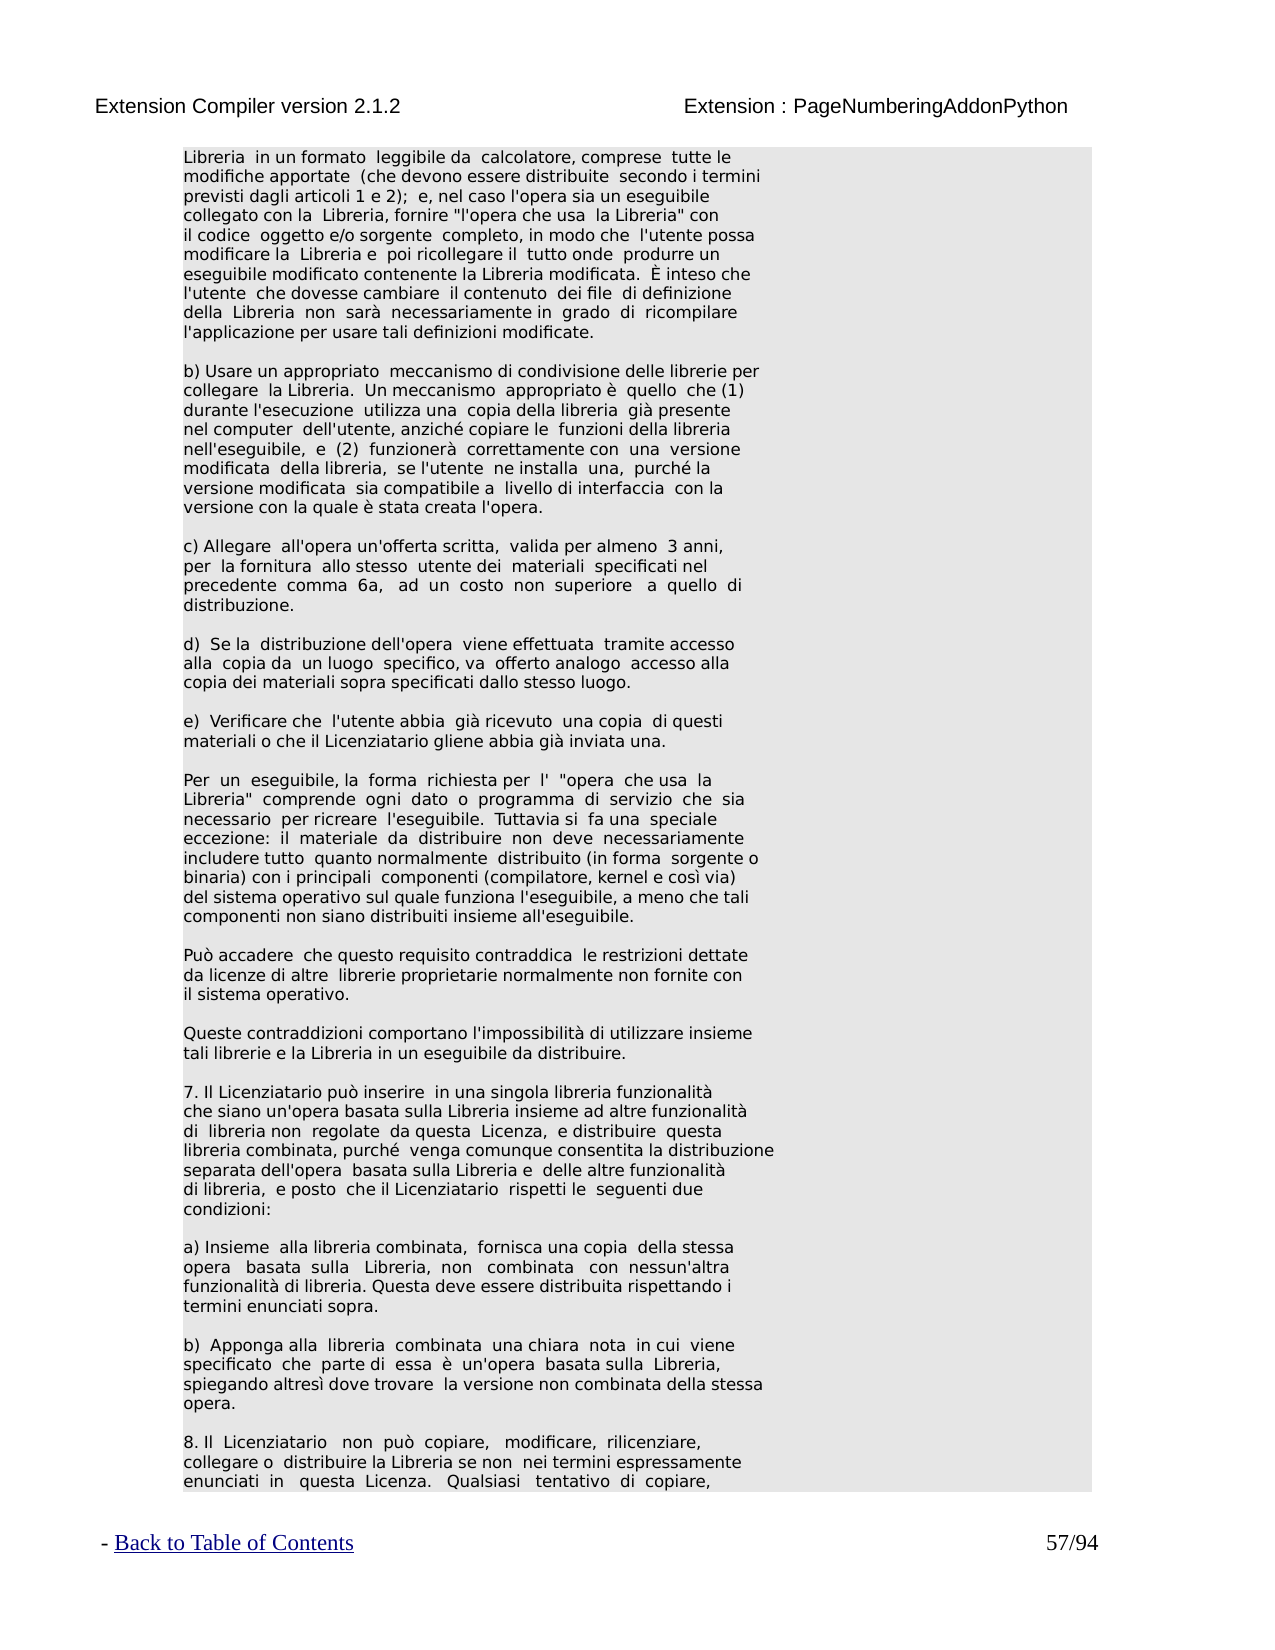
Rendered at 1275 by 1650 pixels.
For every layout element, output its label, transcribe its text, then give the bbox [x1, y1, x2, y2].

text da licenze di altre librerie proprietarie normalmente non fornite con [183, 966, 1092, 985]
text l'applicazione per usare tali definizioni modificate. [183, 323, 1092, 342]
text alla copia da un luogo specifico, va offerto analogo accesso alla [183, 654, 1092, 673]
text collegare la Libreria. Un meccanismo appropriato è quello che (1) [183, 381, 1092, 401]
text includere tutto quanto normalmente distribuito (in forma sorgente o [183, 849, 1092, 868]
text collegare o distribuire la Libreria se non nei termini espressamente [183, 1453, 1092, 1472]
text eccezione: il materiale da distribuire non deve necessariamente [183, 829, 1092, 849]
text separata dell'opera basata sulla Libreria e delle altre funzionalità [183, 1160, 1092, 1180]
text condizioni: [183, 1199, 1092, 1219]
text Per un eseguibile, la forma richiesta per l' "opera che usa la [183, 771, 1092, 790]
text spiegando altresì dove trovare la versione non combinata della stessa [183, 1375, 1092, 1394]
text enunciati in questa Licenza. Qualsiasi tentativo di copiare, [183, 1472, 1092, 1492]
text opera basata sulla Libreria, non combinata con nessun'altra [183, 1258, 1092, 1277]
text copia dei materiali sopra specificati dallo stesso luogo. [183, 673, 1092, 693]
text Può accadere che questo requisito contraddica le restrizioni dettate [183, 946, 1092, 966]
text nell'eseguibile, e (2) funzionerà correttamente con una versione [183, 440, 1092, 459]
text di libreria non regolate da questa Licenza, e distribuire questa [183, 1121, 1092, 1141]
text il codice oggetto e/o sorgente completo, in modo che l'utente possa [183, 225, 1092, 245]
text nel computer dell'utente, anziché copiare le funzioni della libreria [183, 420, 1092, 440]
text 7. Il Licenziatario può inserire in una singola libreria funzionalità [183, 1082, 1092, 1102]
text componenti non siano distribuiti insieme all'eseguibile. [183, 907, 1092, 927]
text del sistema operativo sul quale funziona l'eseguibile, a meno che tali [183, 888, 1092, 907]
text binaria) con i principali componenti (compilatore, kernel e così via) [183, 868, 1092, 888]
text che siano un'opera basata sulla Libreria insieme ad altre funzionalità [183, 1102, 1092, 1121]
text precedente comma 6a, ad un costo non superiore a quello di [183, 576, 1092, 596]
text modificata della libreria, se l'utente ne installa una, purché la [183, 459, 1092, 479]
text c) Allegare all'opera un'offerta scritta, valida per almeno 3 anni, [183, 537, 1092, 557]
text versione con la quale è stata creata l'opera. [183, 498, 1092, 518]
text opera. [183, 1394, 1092, 1414]
text modifiche apportate (che devono essere distribuite secondo i termini [183, 167, 1092, 186]
text versione modificata sia compatibile a livello di interfaccia con la [183, 479, 1092, 498]
text termini enunciati sopra. [183, 1297, 1092, 1316]
text tali librerie e la Libreria in un eseguibile da distribuire. [183, 1043, 1092, 1063]
text b) Apponga alla libreria combinata una chiara nota in cui viene [183, 1336, 1092, 1355]
text Libreria" comprende ogni dato o programma di servizio che sia [183, 790, 1092, 810]
text il sistema operativo. [183, 985, 1092, 1004]
text della Libreria non sarà necessariamente in grado di ricompilare [183, 303, 1092, 323]
text a) Insieme alla libreria combinata, fornisca una copia della stessa [183, 1238, 1092, 1258]
text 8. Il Licenziatario non può copiare, modificare, rilicenziare, [183, 1433, 1092, 1453]
text eseguibile modificato contenente la Libreria modificata. È inteso che [183, 264, 1092, 284]
text funzionalità di libreria. Questa deve essere distribuita rispettando i [183, 1277, 1092, 1297]
text di libreria, e posto che il Licenziatario rispetti le seguenti due [183, 1180, 1092, 1199]
text collegato con la Libreria, fornire "l'opera che usa la Libreria" con [183, 206, 1092, 225]
text Libreria in un formato leggibile da calcolatore, comprese tutte le [183, 147, 1092, 167]
text e) Verificare che l'utente abbia già ricevuto una copia di questi [183, 712, 1092, 732]
text materiali o che il Licenziatario gliene abbia già inviata una. [183, 732, 1092, 751]
text modificare la Libreria e poi ricollegare il tutto onde produrre un [183, 245, 1092, 264]
text necessario per ricreare l'eseguibile. Tuttavia si fa una speciale [183, 810, 1092, 829]
text d) Se la distribuzione dell'opera viene effettuata tramite accesso [183, 634, 1092, 654]
text specificato che parte di essa è un'opera basata sulla Libreria, [183, 1355, 1092, 1375]
text per la fornitura allo stesso utente dei materiali specificati nel [183, 557, 1092, 576]
text Queste contraddizioni comportano l'impossibilità di utilizzare insieme [183, 1024, 1092, 1043]
text l'utente che dovesse cambiare il contenuto dei file di definizione [183, 284, 1092, 303]
text b) Usare un appropriato meccanismo di condivisione delle librerie per [183, 362, 1092, 381]
text durante l'esecuzione utilizza una copia della libreria già presente [183, 401, 1092, 420]
text libreria combinata, purché venga comunque consentita la distribuzione [183, 1141, 1092, 1160]
text previsti dagli articoli 1 e 2); e, nel caso l'opera sia un eseguibile [183, 186, 1092, 206]
text distribuzione. [183, 596, 1092, 615]
